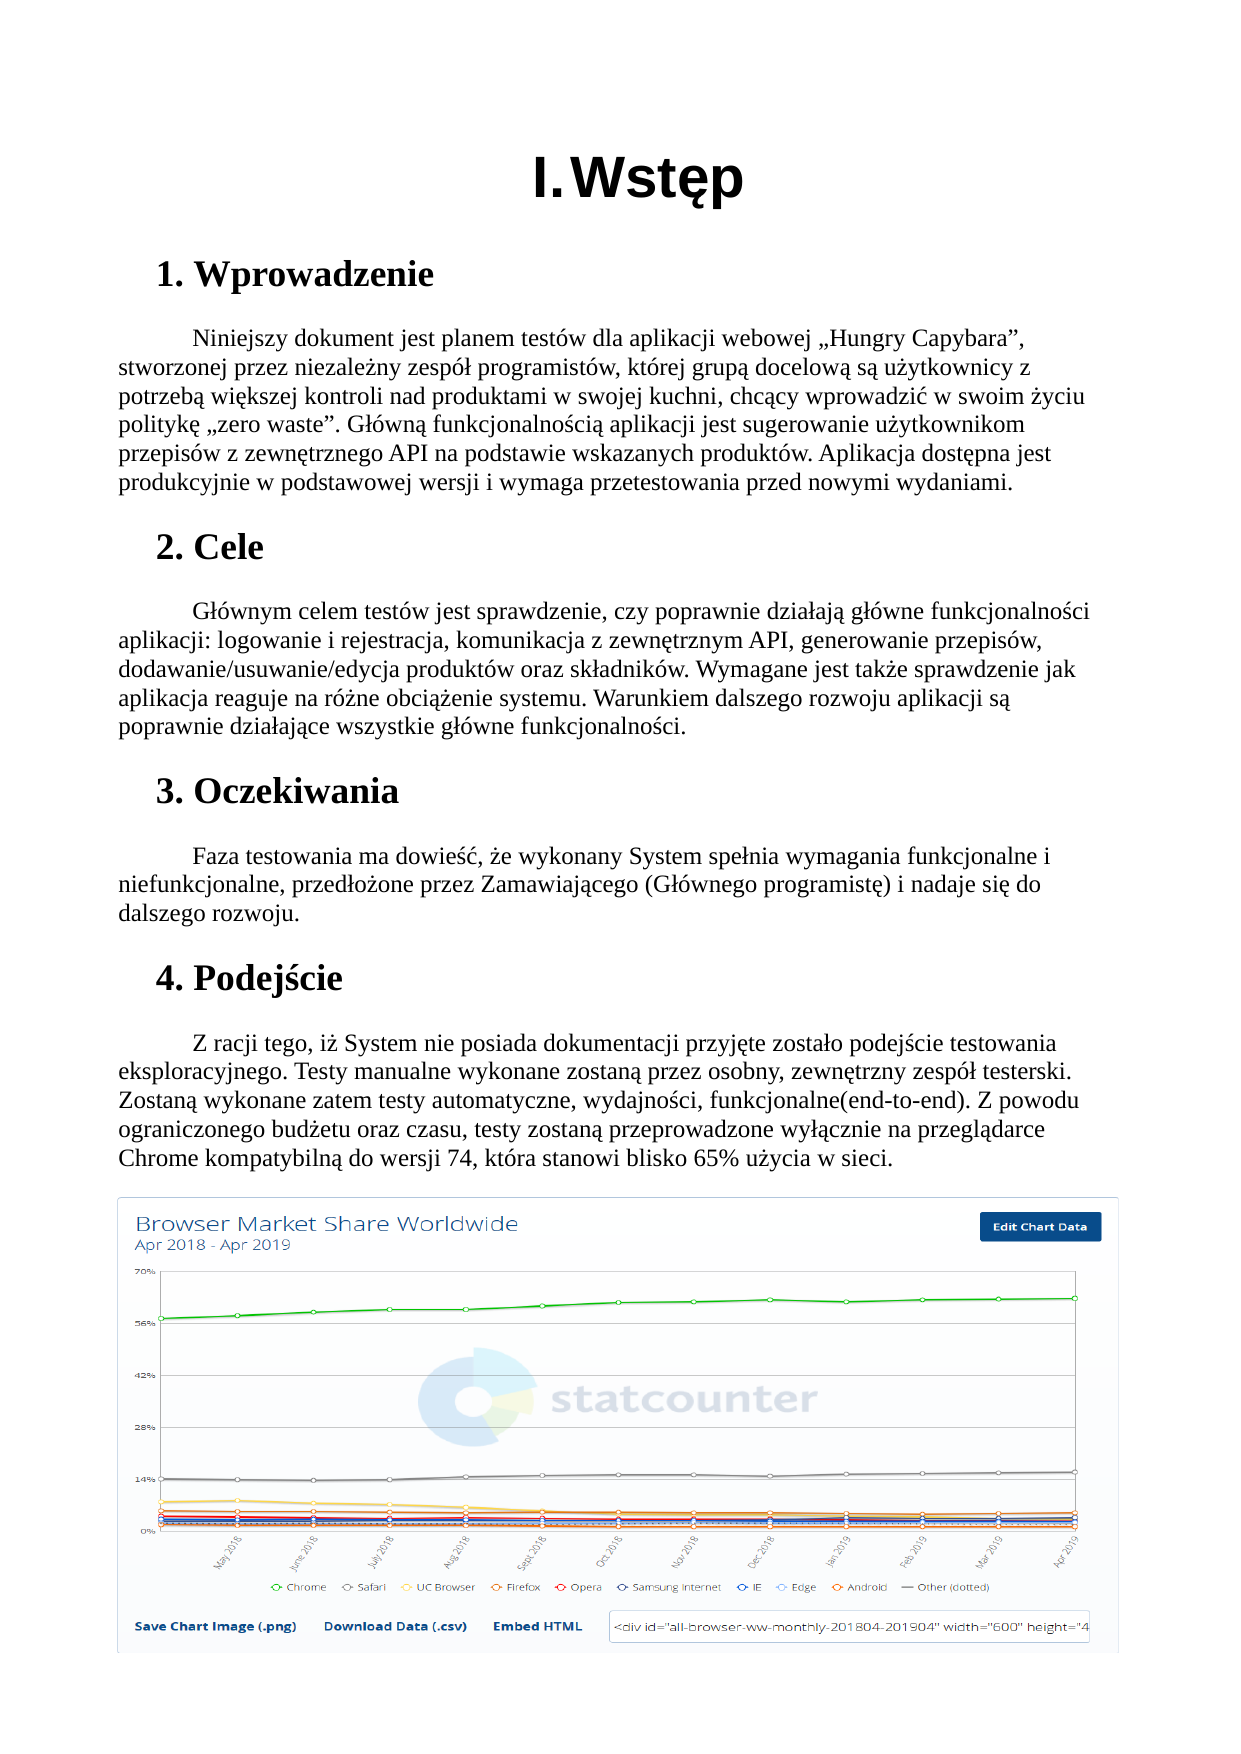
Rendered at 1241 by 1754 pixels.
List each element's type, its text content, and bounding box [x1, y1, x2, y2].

list Oczekiwania [156, 769, 1122, 812]
text Niniejszy dokument jest planem testów dla aplikacji webowej „Hungry Capybara”, stworzonej przez niezależny zespół programistów, której grupą docelową są użytkownicy z potrzebą większej kontroli nad produktami w swojej kuchni, chcący wprowadzić w swoim życiu politykę „zero waste”. Główną funkcjonalnością aplikacji jest sugerowanie użytkownikom przepisów z zewnętrznego API na podstawie wskazanych produktów. Aplikacja dostępna jest produkcyjnie w podstawowej wersji i wymaga przetestowania przed nowymi wydaniami. [118, 323, 1122, 496]
text Z racji tego, iż System nie posiada dokumentacji przyjęte zostało podejście testowania eksploracyjnego. Testy manualne wykonane zostaną przez osobny, zewnętrzny zespół testerski. Zostaną wykonane zatem testy automatyczne, wydajności, funkcjonalne(end-to-end). Z powodu ograniczonego budżetu oraz czasu, testy zostaną przeprowadzone wyłącznie na przeglądarce Chrome kompatybilną do wersji 74, która stanowi blisko 65% użycia w sieci. [118, 1028, 1122, 1171]
picture [117, 1197, 1119, 1653]
text Głównym celem testów jest sprawdzenie, czy poprawnie działają główne funkcjonalności aplikacji: logowanie i rejestracja, komunikacja z zewnętrznym API, generowanie przepisów, dodawanie/usuwanie/edycja produktów oraz składników. Wymagane jest także sprawdzenie jak aplikacja reaguje na różne obciążenie systemu. Warunkiem dalszego rozwoju aplikacji są poprawnie działające wszystkie główne funkcjonalności. [118, 596, 1122, 740]
title Wstęp [156, 143, 1122, 210]
list Podejście [156, 956, 1122, 999]
list Cele [156, 524, 1122, 568]
list Wprowadzenie [156, 251, 1122, 294]
text Faza testowania ma dowieść, że wykonany System spełnia wymagania funkcjonalne i niefunkcjonalne, przedłożone przez Zamawiającego (Głównego programistę) i nadaje się do dalszego rozwoju. [118, 841, 1122, 927]
